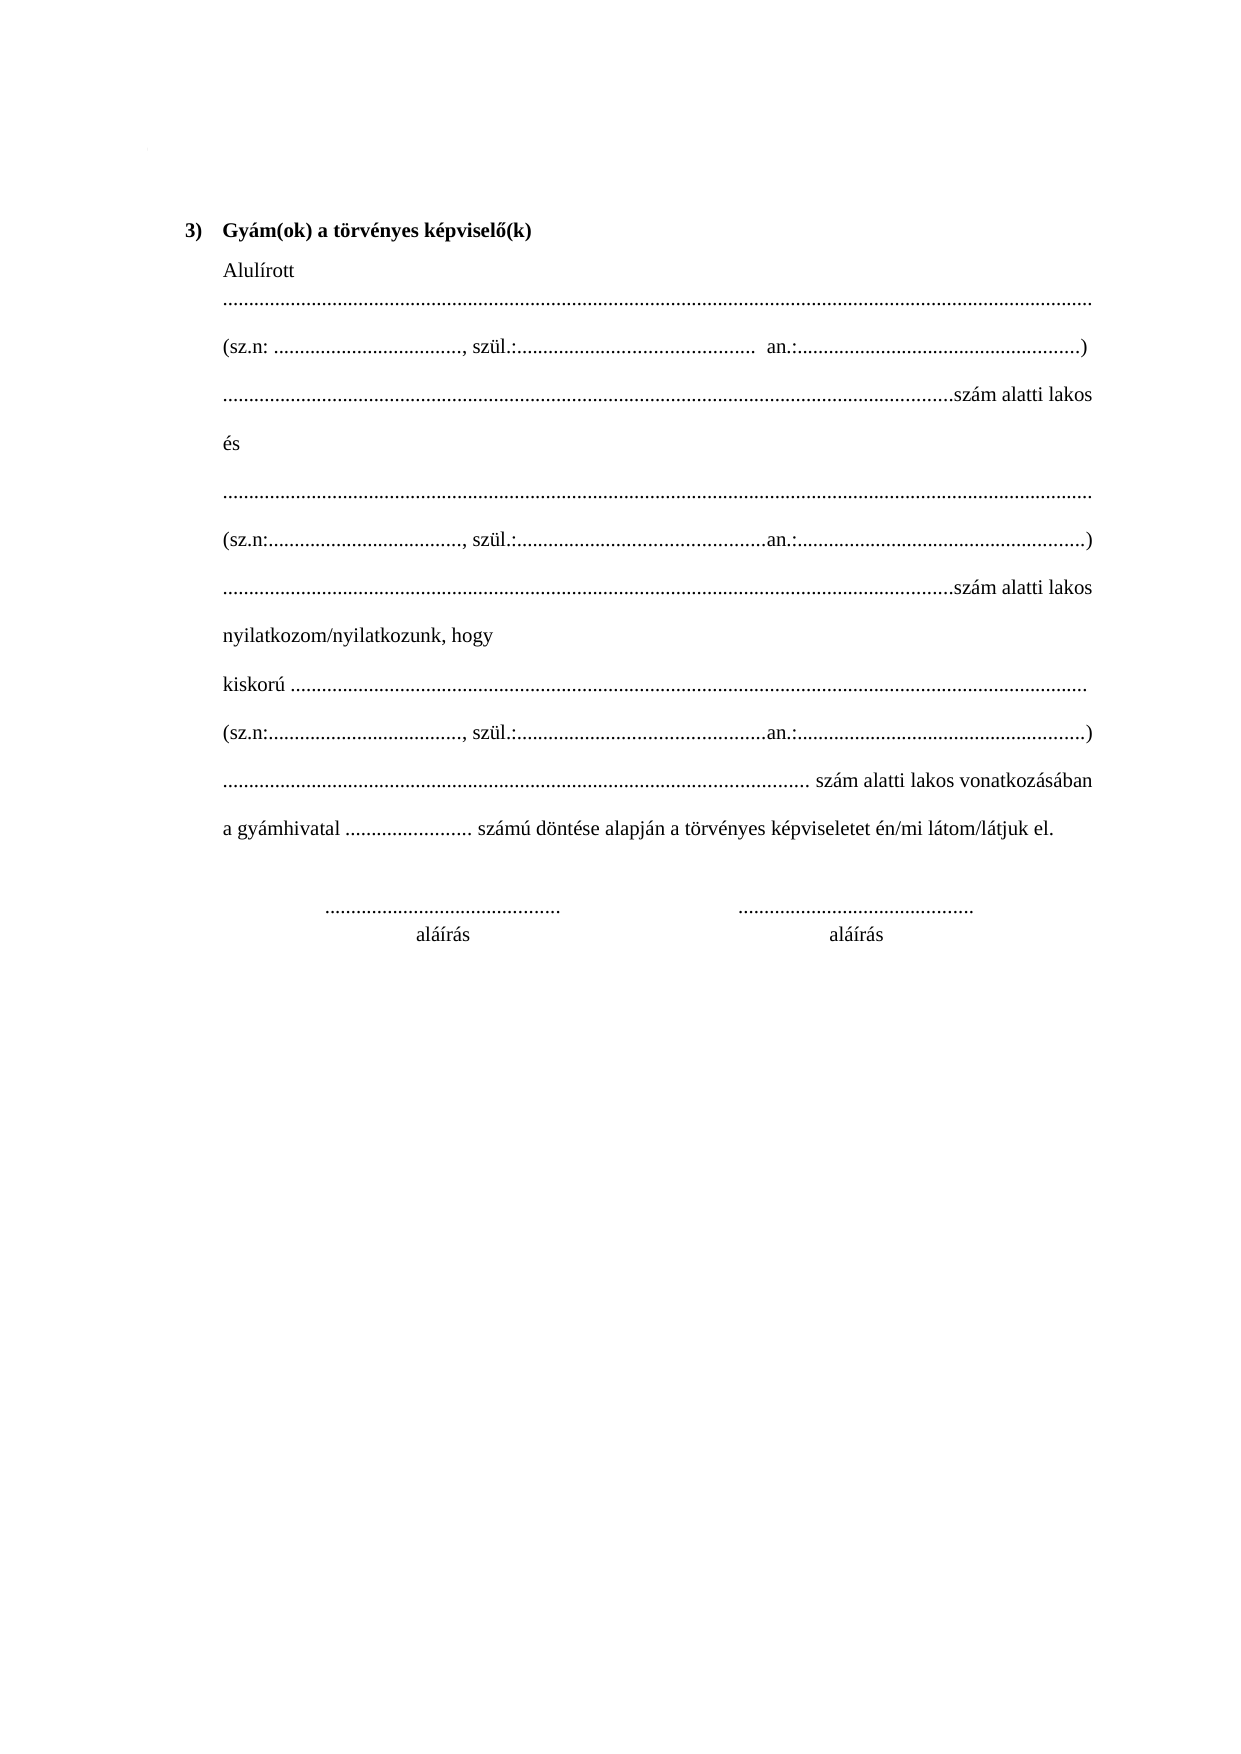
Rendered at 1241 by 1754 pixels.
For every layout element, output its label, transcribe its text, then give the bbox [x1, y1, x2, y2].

list (sz.n: , szül.: an.: ) [223, 720, 1093, 744]
list nyilatkozom/nyilatkozunk, hogy [223, 623, 1093, 647]
list a gyámhivatal számú döntése alapján a törvényes képviseletet én/mi látom/látjuk el. [223, 816, 1093, 840]
list és [223, 431, 1093, 454]
list (sz.n: , szül.: an.: ) [223, 334, 1093, 358]
list szám alatti lakos [223, 575, 1093, 599]
list szám alatti lakos vonatkozásában [223, 768, 1093, 792]
list Gyám(ok) a törvényes képviselő(k) [185, 218, 1093, 242]
list szám alatti lakos [223, 382, 1093, 406]
list kiskorú [223, 672, 1093, 696]
list Alulírott [223, 258, 1093, 310]
list (sz.n: , szül.: an.: ) [223, 527, 1093, 551]
list aláírás aláírás [223, 922, 1093, 946]
